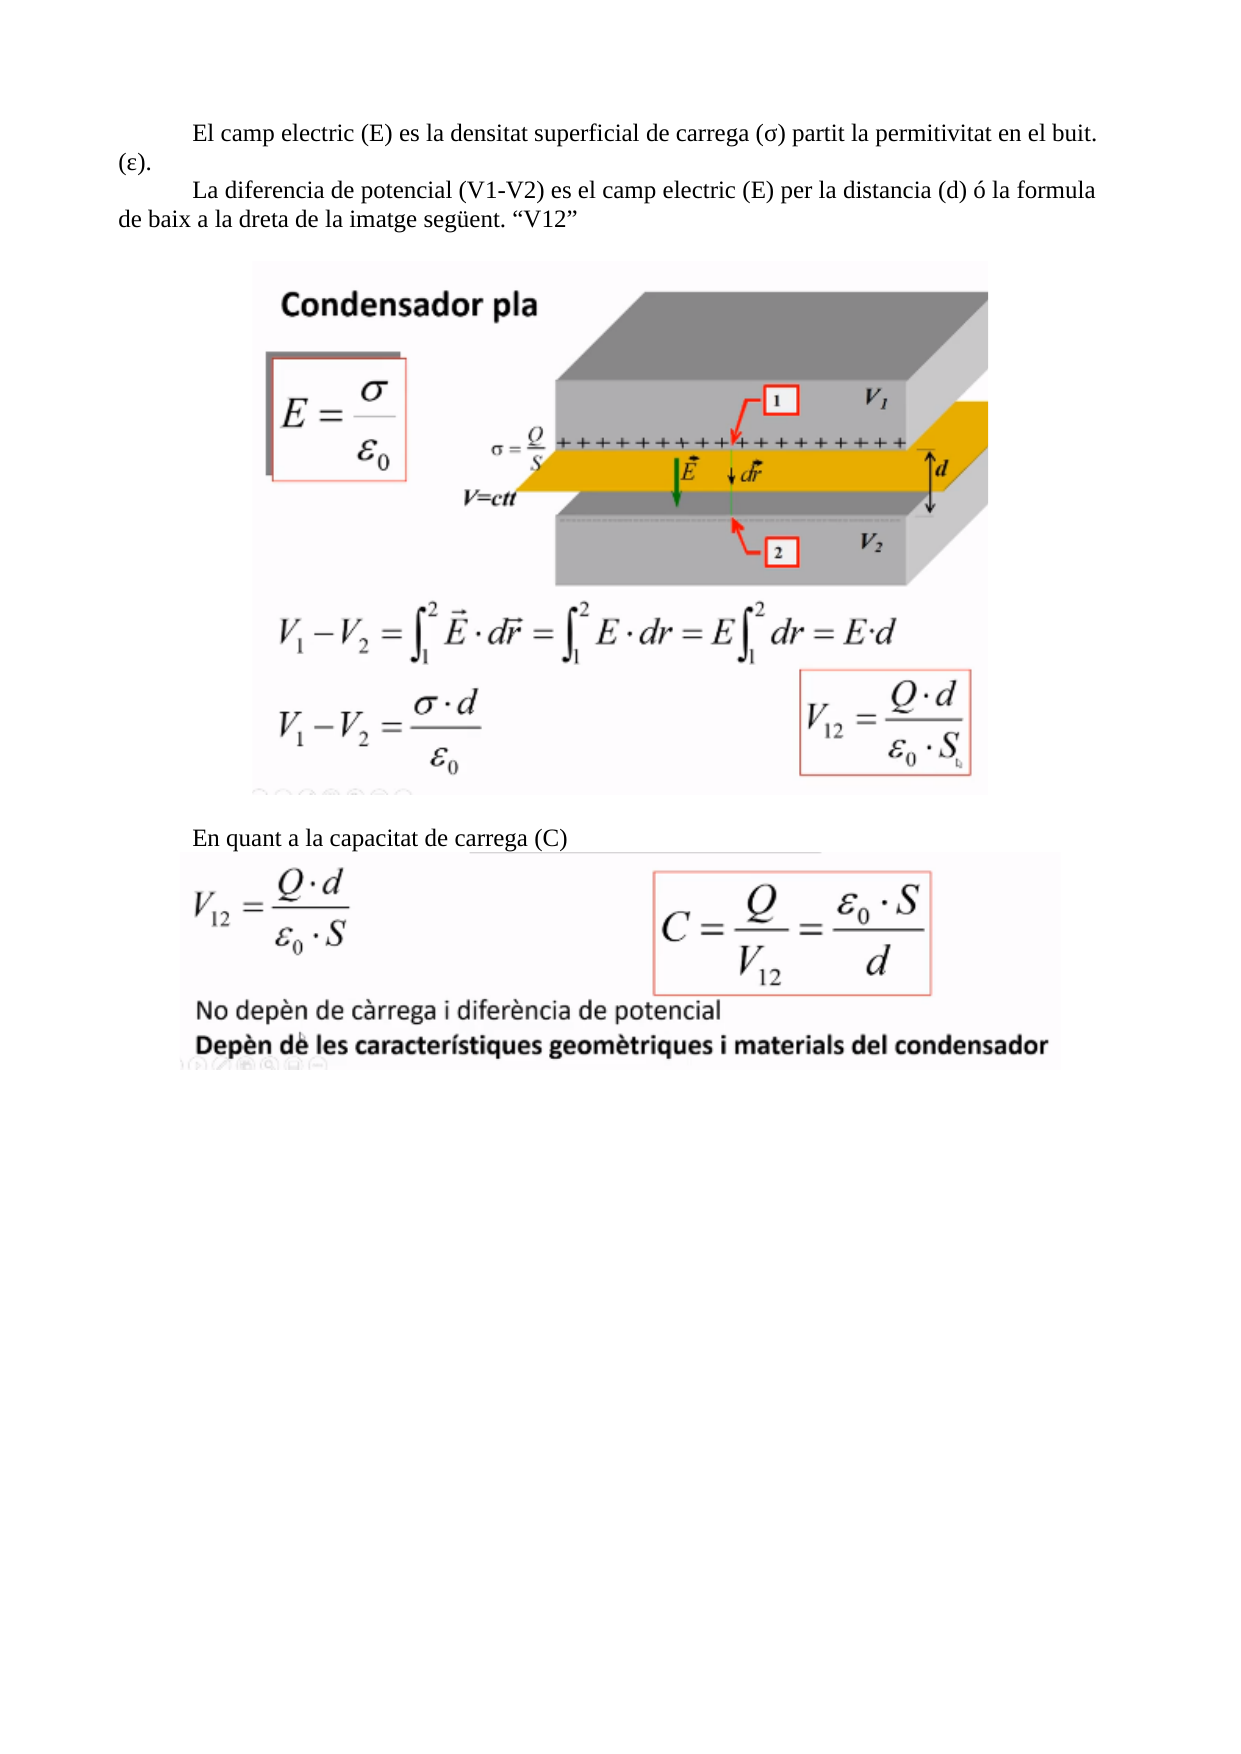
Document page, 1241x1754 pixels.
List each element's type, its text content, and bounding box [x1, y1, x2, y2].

text El camp electric (E) es la densitat superficial de carrega (σ) partit la permitivitat en el buit. (ε). [118, 118, 1122, 176]
picture [252, 261, 989, 795]
picture [179, 852, 1061, 1070]
text La diferencia de potencial (V1-V2) es el camp electric (E) per la distancia (d) ó la formula de baix a la dreta de la imatge següent. “V12” [118, 176, 1122, 233]
text En quant a la capacitat de carrega (C) [118, 823, 1122, 852]
